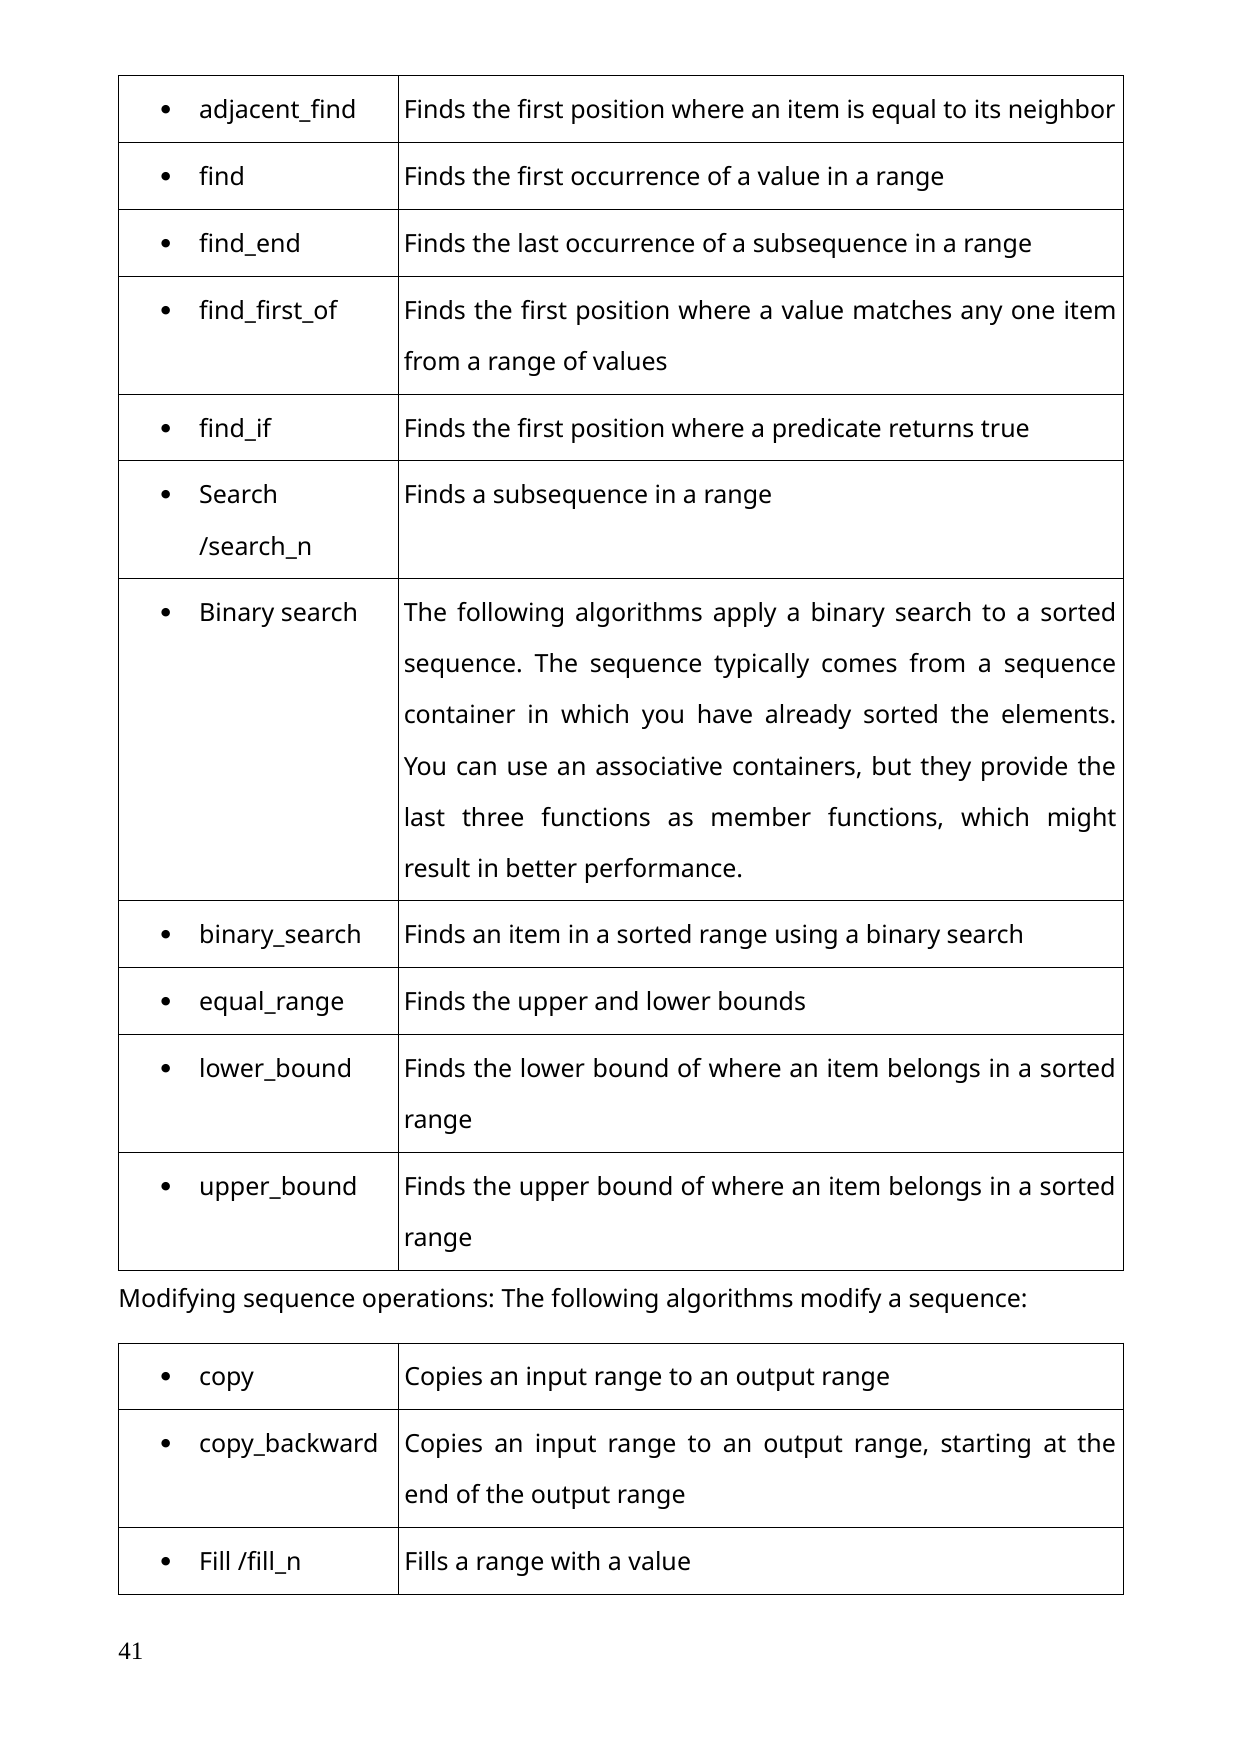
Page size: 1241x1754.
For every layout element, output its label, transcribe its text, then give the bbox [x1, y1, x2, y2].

table_cell lower_bound [119, 1035, 398, 1152]
table_cell Finds the first position where a value matches any one item from a range of values [399, 277, 1123, 393]
table_cell Finds a subsequence in a range [399, 461, 1123, 578]
table_cell Finds the upper and lower bounds [399, 968, 1123, 1034]
table_cell equal_range [119, 968, 398, 1034]
table_cell find_if [119, 395, 398, 460]
table_cell copy_backward [119, 1410, 398, 1527]
table_cell upper_bound [119, 1153, 398, 1270]
table_cell Fills a range with a value [399, 1528, 1123, 1594]
table_cell binary_search [119, 901, 398, 967]
table_cell adjacent_find [119, 76, 398, 142]
table_header Copies an input range to an output range [399, 1344, 1123, 1409]
table_header copy [119, 1344, 398, 1409]
table_cell Search /search_n [119, 461, 398, 578]
table_cell find_end [119, 210, 398, 276]
table_cell Copies an input range to an output range, starting at the end of the output range [399, 1410, 1123, 1527]
table_cell find_first_of [119, 277, 398, 393]
table_cell Finds an item in a sorted range using a binary search [399, 901, 1123, 967]
table_cell The following algorithms apply a binary search to a sorted sequence. The sequence typically comes from a sequence container in which you have already sorted the elements. You can use an associative containers, but they provide the last three functions as member functions, which might result in better performance. [399, 579, 1123, 900]
table_cell Finds the upper bound of where an item belongs in a sorted range [399, 1153, 1123, 1270]
table_cell Finds the first occurrence of a value in a range [399, 143, 1123, 209]
table_cell Finds the first position where a predicate returns true [399, 395, 1123, 460]
table_cell Fill /fill_n [119, 1528, 398, 1594]
table_cell Finds the lower bound of where an item belongs in a sorted range [399, 1035, 1123, 1152]
text Modifying sequence operations: The following algorithms modify a sequence: [118, 1281, 1122, 1315]
table_cell find [119, 143, 398, 209]
table_cell Binary search [119, 579, 398, 900]
table_cell Finds the last occurrence of a subsequence in a range [399, 210, 1123, 276]
table_cell Finds the first position where an item is equal to its neighbor [399, 76, 1123, 142]
